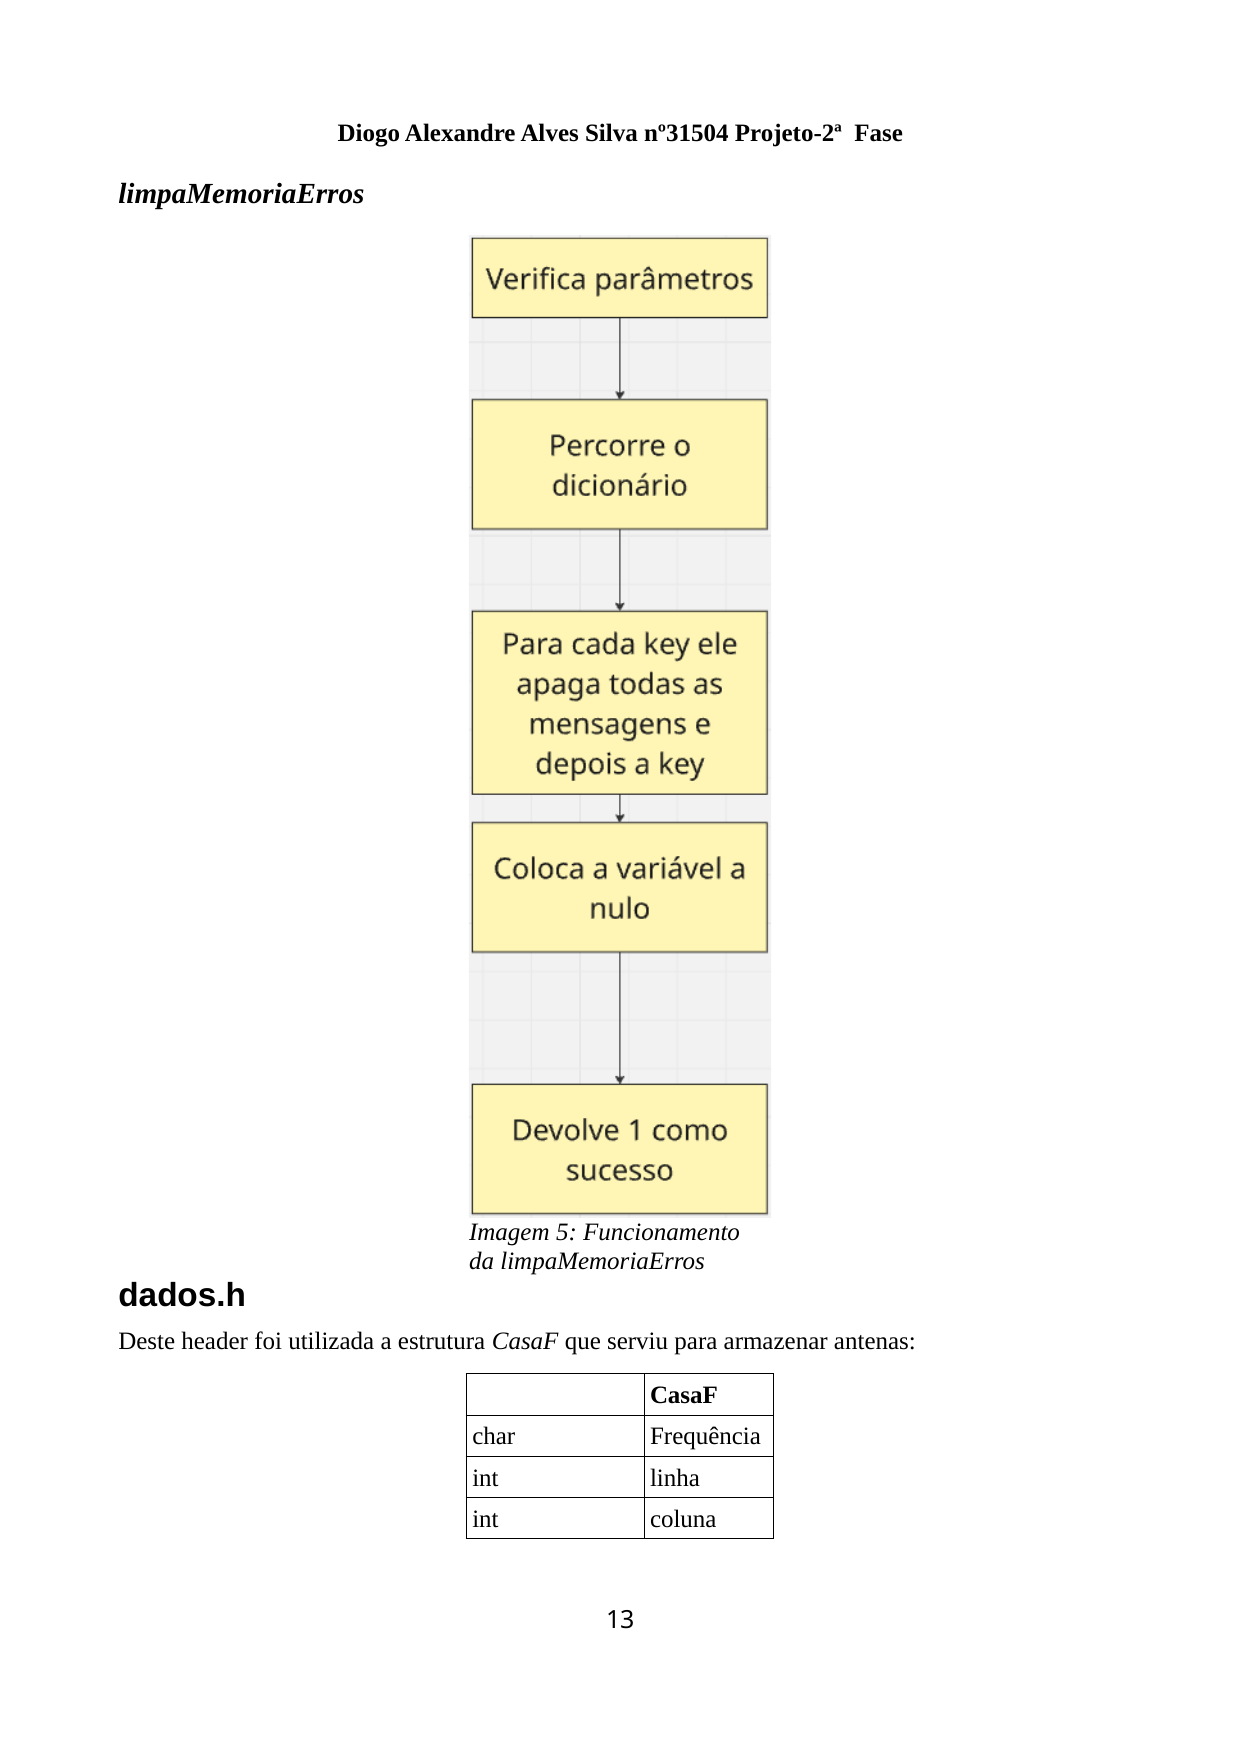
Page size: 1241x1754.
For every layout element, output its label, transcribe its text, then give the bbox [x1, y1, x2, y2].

table_cell Frequência [645, 1416, 773, 1456]
picture [468, 235, 772, 1218]
table_header [467, 1374, 644, 1414]
subtitle [469, 222, 771, 235]
text Deste header foi utilizada a estrutura CasaF que serviu para armazenar antenas: [118, 1326, 1122, 1354]
table_header CasaF [645, 1374, 773, 1414]
subtitle dados.h [118, 243, 1122, 1313]
table_cell int [467, 1457, 644, 1497]
table_cell coluna [645, 1498, 773, 1538]
subtitle limpaMemoriaErros [118, 176, 1122, 210]
text Imagem 5: Funcionamento da limpaMemoriaErros [469, 1218, 771, 1275]
table_cell int [467, 1498, 644, 1538]
table_cell char [467, 1416, 644, 1456]
table_cell linha [645, 1457, 773, 1497]
